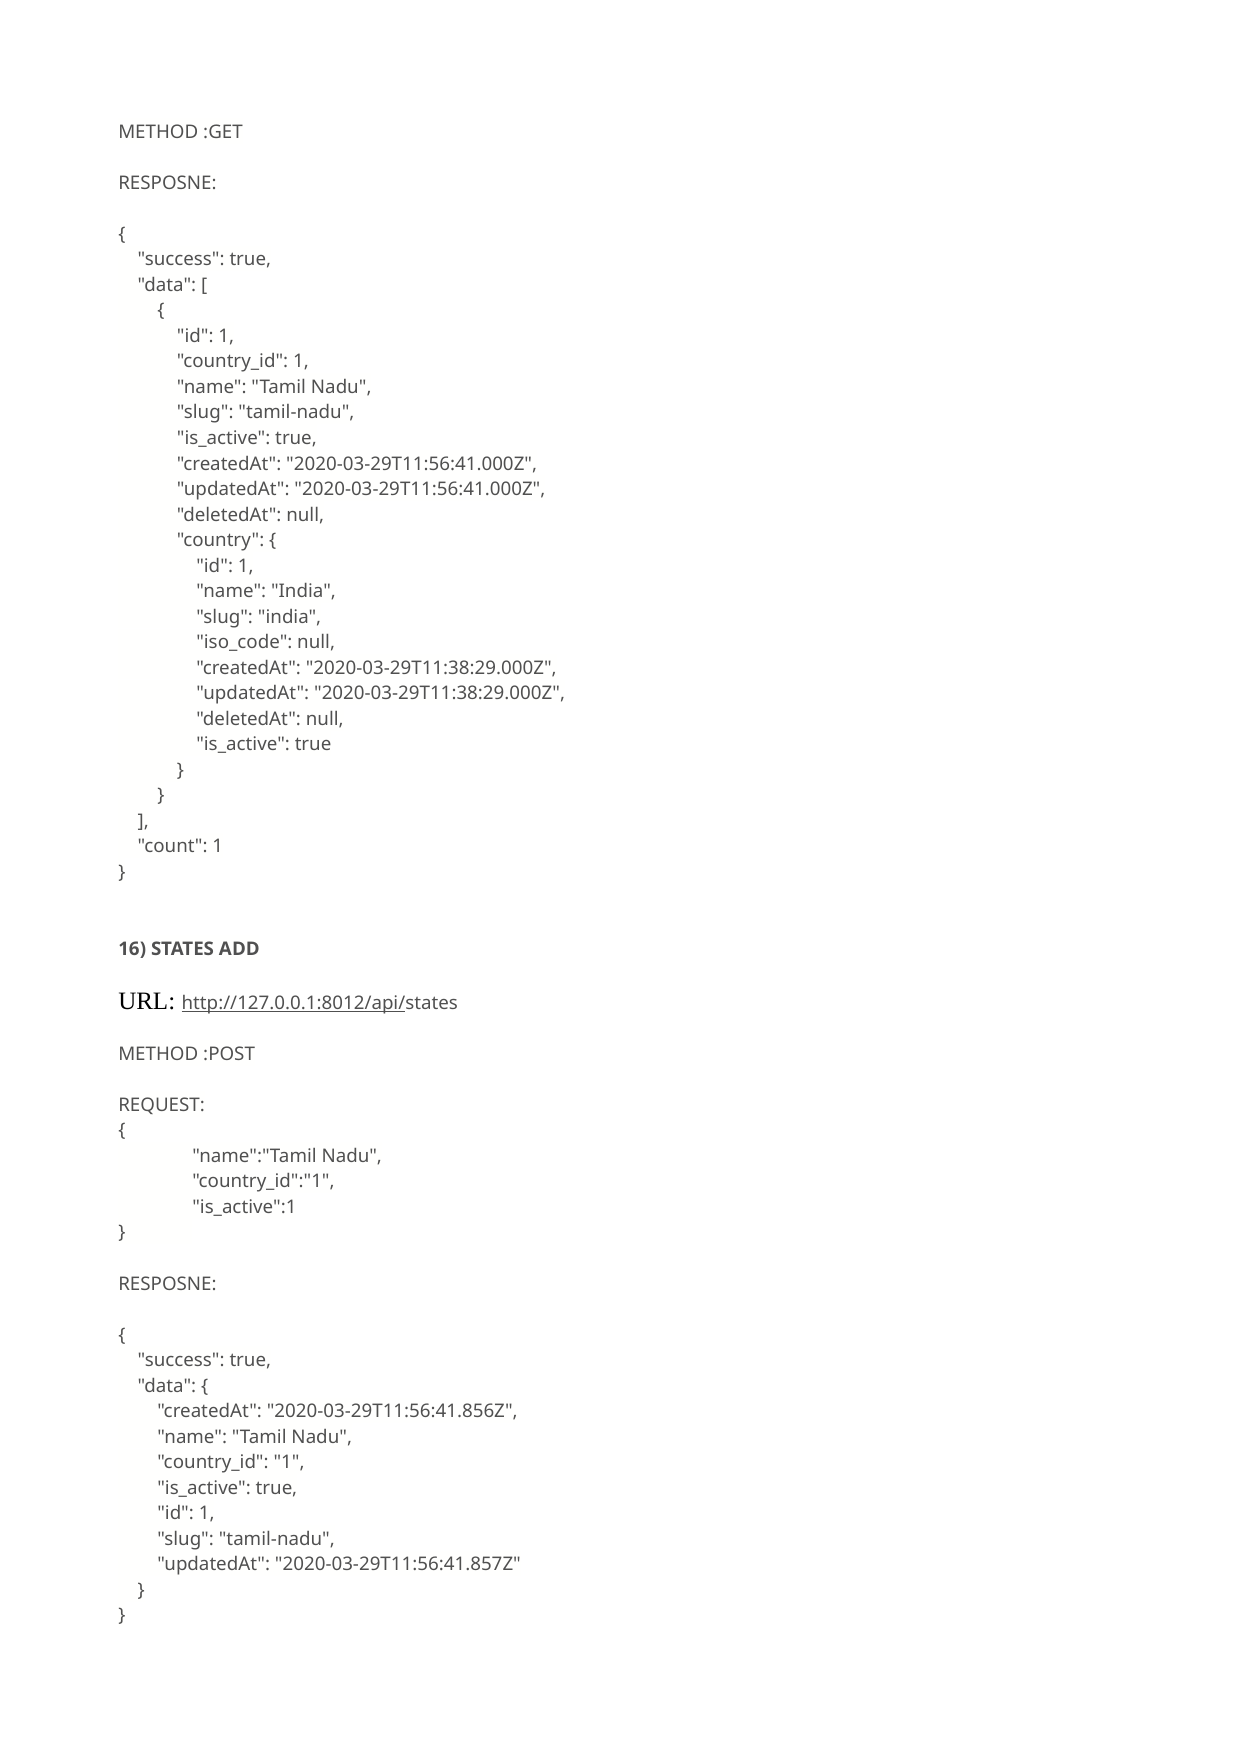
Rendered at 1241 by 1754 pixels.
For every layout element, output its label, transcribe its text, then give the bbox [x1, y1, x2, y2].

text "id": 1, [118, 1499, 1122, 1525]
text "iso_code": null, [118, 628, 1122, 654]
text REQUEST: [118, 1091, 1122, 1117]
text "updatedAt": "2020-03-29T11:56:41.000Z", [118, 475, 1122, 501]
text "createdAt": "2020-03-29T11:38:29.000Z", [118, 654, 1122, 679]
text "slug": "tamil-nadu", [118, 1525, 1122, 1551]
text "createdAt": "2020-03-29T11:56:41.000Z", [118, 450, 1122, 475]
text "success": true, [118, 1346, 1122, 1372]
text "is_active": true, [118, 1474, 1122, 1499]
text "country_id":"1", [118, 1168, 1122, 1193]
text "name": "Tamil Nadu", [118, 1423, 1122, 1448]
text "updatedAt": "2020-03-29T11:38:29.000Z", [118, 679, 1122, 705]
text } [118, 1602, 1122, 1627]
text ], [118, 807, 1122, 833]
text { [118, 1117, 1122, 1142]
text URL: http://127.0.0.1:8012/api/states [118, 986, 1122, 1014]
text "country_id": 1, [118, 348, 1122, 373]
text "deletedAt": null, [118, 501, 1122, 526]
text "country_id": "1", [118, 1448, 1122, 1474]
text "deletedAt": null, [118, 705, 1122, 731]
text "data": [ [118, 271, 1122, 297]
text "name":"Tamil Nadu", [118, 1142, 1122, 1168]
text "is_active": true, [118, 424, 1122, 450]
text { [118, 297, 1122, 322]
text { [118, 1321, 1122, 1346]
text } [118, 1576, 1122, 1602]
text "data": { [118, 1372, 1122, 1397]
text "success": true, [118, 246, 1122, 271]
text "id": 1, [118, 552, 1122, 577]
text "is_active": true [118, 731, 1122, 756]
text } [118, 756, 1122, 782]
text METHOD :POST [118, 1040, 1122, 1066]
text "name": "India", [118, 577, 1122, 603]
text { [118, 220, 1122, 246]
text "slug": "tamil-nadu", [118, 399, 1122, 424]
text "updatedAt": "2020-03-29T11:56:41.857Z" [118, 1551, 1122, 1576]
text "createdAt": "2020-03-29T11:56:41.856Z", [118, 1397, 1122, 1423]
text RESPOSNE: [118, 169, 1122, 195]
text "slug": "india", [118, 603, 1122, 628]
text 16) STATES ADD [118, 935, 1122, 960]
text "id": 1, [118, 322, 1122, 348]
text RESPOSNE: [118, 1270, 1122, 1295]
text } [118, 1219, 1122, 1244]
text "is_active":1 [118, 1193, 1122, 1219]
text "name": "Tamil Nadu", [118, 373, 1122, 399]
text "country": { [118, 526, 1122, 552]
text } [118, 782, 1122, 807]
text METHOD :GET [118, 118, 1122, 144]
text } [118, 858, 1122, 884]
text "count": 1 [118, 833, 1122, 858]
